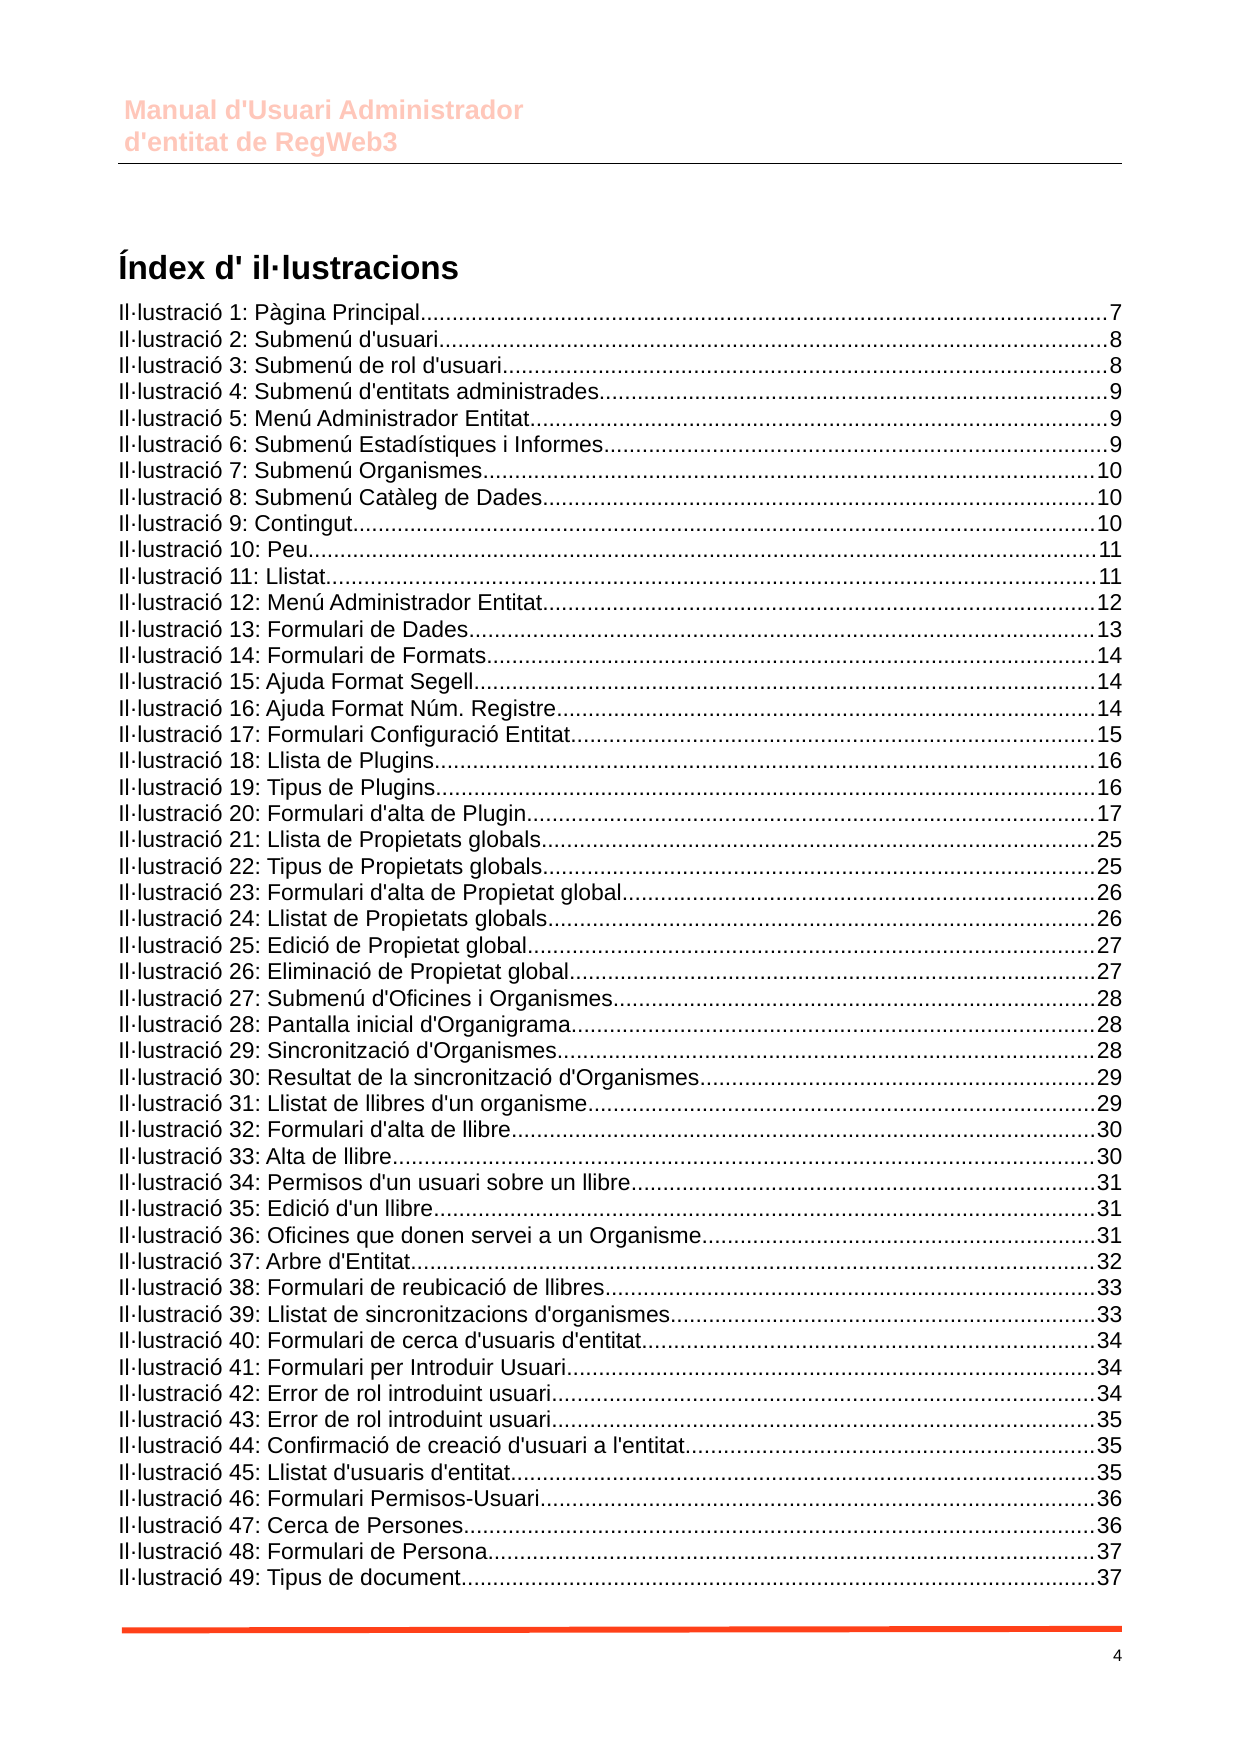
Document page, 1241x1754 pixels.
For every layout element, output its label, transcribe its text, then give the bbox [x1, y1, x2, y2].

text Il·lustració 12: Menú Administrador Entitat 12 [118, 589, 1122, 616]
text Il·lustració 45: Llistat d'usuaris d'entitat 35 [118, 1459, 1122, 1485]
text Il·lustració 14: Formulari de Formats 14 [118, 642, 1122, 668]
text Il·lustració 17: Formulari Configuració Entitat 15 [118, 721, 1122, 747]
text Il·lustració 24: Llistat de Propietats globals 26 [118, 905, 1122, 932]
subtitle Índex d' il·lustracions [118, 248, 1122, 287]
text Il·lustració 9: Contingut 10 [118, 510, 1122, 536]
text Il·lustració 34: Permisos d'un usuari sobre un llibre 31 [118, 1169, 1122, 1195]
text Il·lustració 13: Formulari de Dades 13 [118, 616, 1122, 642]
text Il·lustració 10: Peu 11 [118, 536, 1122, 563]
text Il·lustració 30: Resultat de la sincronització d'Organismes 29 [118, 1063, 1122, 1090]
text Il·lustració 35: Edició d'un llibre 31 [118, 1195, 1122, 1222]
text Il·lustració 5: Menú Administrador Entitat 9 [118, 405, 1122, 431]
text Il·lustració 11: Llistat 11 [118, 563, 1122, 589]
text Il·lustració 38: Formulari de reubicació de llibres 33 [118, 1274, 1122, 1301]
text Il·lustració 15: Ajuda Format Segell 14 [118, 668, 1122, 694]
text Il·lustració 44: Confirmació de creació d'usuari a l'entitat 35 [118, 1432, 1122, 1459]
text Il·lustració 29: Sincronització d'Organismes 28 [118, 1037, 1122, 1063]
text Il·lustració 20: Formulari d'alta de Plugin 17 [118, 800, 1122, 826]
text Il·lustració 37: Arbre d'Entitat 32 [118, 1248, 1122, 1274]
text Il·lustració 1: Pàgina Principal 7 [118, 299, 1122, 326]
text Il·lustració 47: Cerca de Persones 36 [118, 1512, 1122, 1538]
text Il·lustració 43: Error de rol introduint usuari 35 [118, 1406, 1122, 1432]
text Il·lustració 46: Formulari Permisos-Usuari 36 [118, 1485, 1122, 1512]
text Il·lustració 33: Alta de llibre 30 [118, 1143, 1122, 1169]
text Il·lustració 21: Llista de Propietats globals 25 [118, 826, 1122, 853]
text Il·lustració 7: Submenú Organismes 10 [118, 457, 1122, 484]
text Il·lustració 42: Error de rol introduint usuari 34 [118, 1380, 1122, 1406]
text Il·lustració 28: Pantalla inicial d'Organigrama 28 [118, 1011, 1122, 1037]
text Il·lustració 16: Ajuda Format Núm. Registre 14 [118, 694, 1122, 721]
text Il·lustració 25: Edició de Propietat global 27 [118, 932, 1122, 958]
text Il·lustració 2: Submenú d'usuari 8 [118, 326, 1122, 352]
text Il·lustració 32: Formulari d'alta de llibre 30 [118, 1116, 1122, 1143]
text Il·lustració 31: Llistat de llibres d'un organisme 29 [118, 1090, 1122, 1116]
text Il·lustració 19: Tipus de Plugins 16 [118, 774, 1122, 800]
text Il·lustració 22: Tipus de Propietats globals 25 [118, 853, 1122, 879]
text Il·lustració 6: Submenú Estadístiques i Informes 9 [118, 431, 1122, 457]
text Il·lustració 26: Eliminació de Propietat global 27 [118, 958, 1122, 984]
text Il·lustració 27: Submenú d'Oficines i Organismes 28 [118, 984, 1122, 1011]
text Il·lustració 49: Tipus de document 37 [118, 1564, 1122, 1591]
text Il·lustració 48: Formulari de Persona 37 [118, 1538, 1122, 1564]
text Il·lustració 8: Submenú Catàleg de Dades 10 [118, 484, 1122, 510]
text Il·lustració 40: Formulari de cerca d'usuaris d'entitat 34 [118, 1327, 1122, 1353]
text Il·lustració 41: Formulari per Introduir Usuari 34 [118, 1353, 1122, 1380]
text Il·lustració 4: Submenú d'entitats administrades 9 [118, 378, 1122, 405]
text Il·lustració 39: Llistat de sincronitzacions d'organismes 33 [118, 1301, 1122, 1327]
text Il·lustració 23: Formulari d'alta de Propietat global 26 [118, 879, 1122, 905]
text Il·lustració 36: Oficines que donen servei a un Organisme 31 [118, 1222, 1122, 1248]
text Il·lustració 3: Submenú de rol d'usuari 8 [118, 352, 1122, 378]
text Il·lustració 18: Llista de Plugins 16 [118, 747, 1122, 774]
